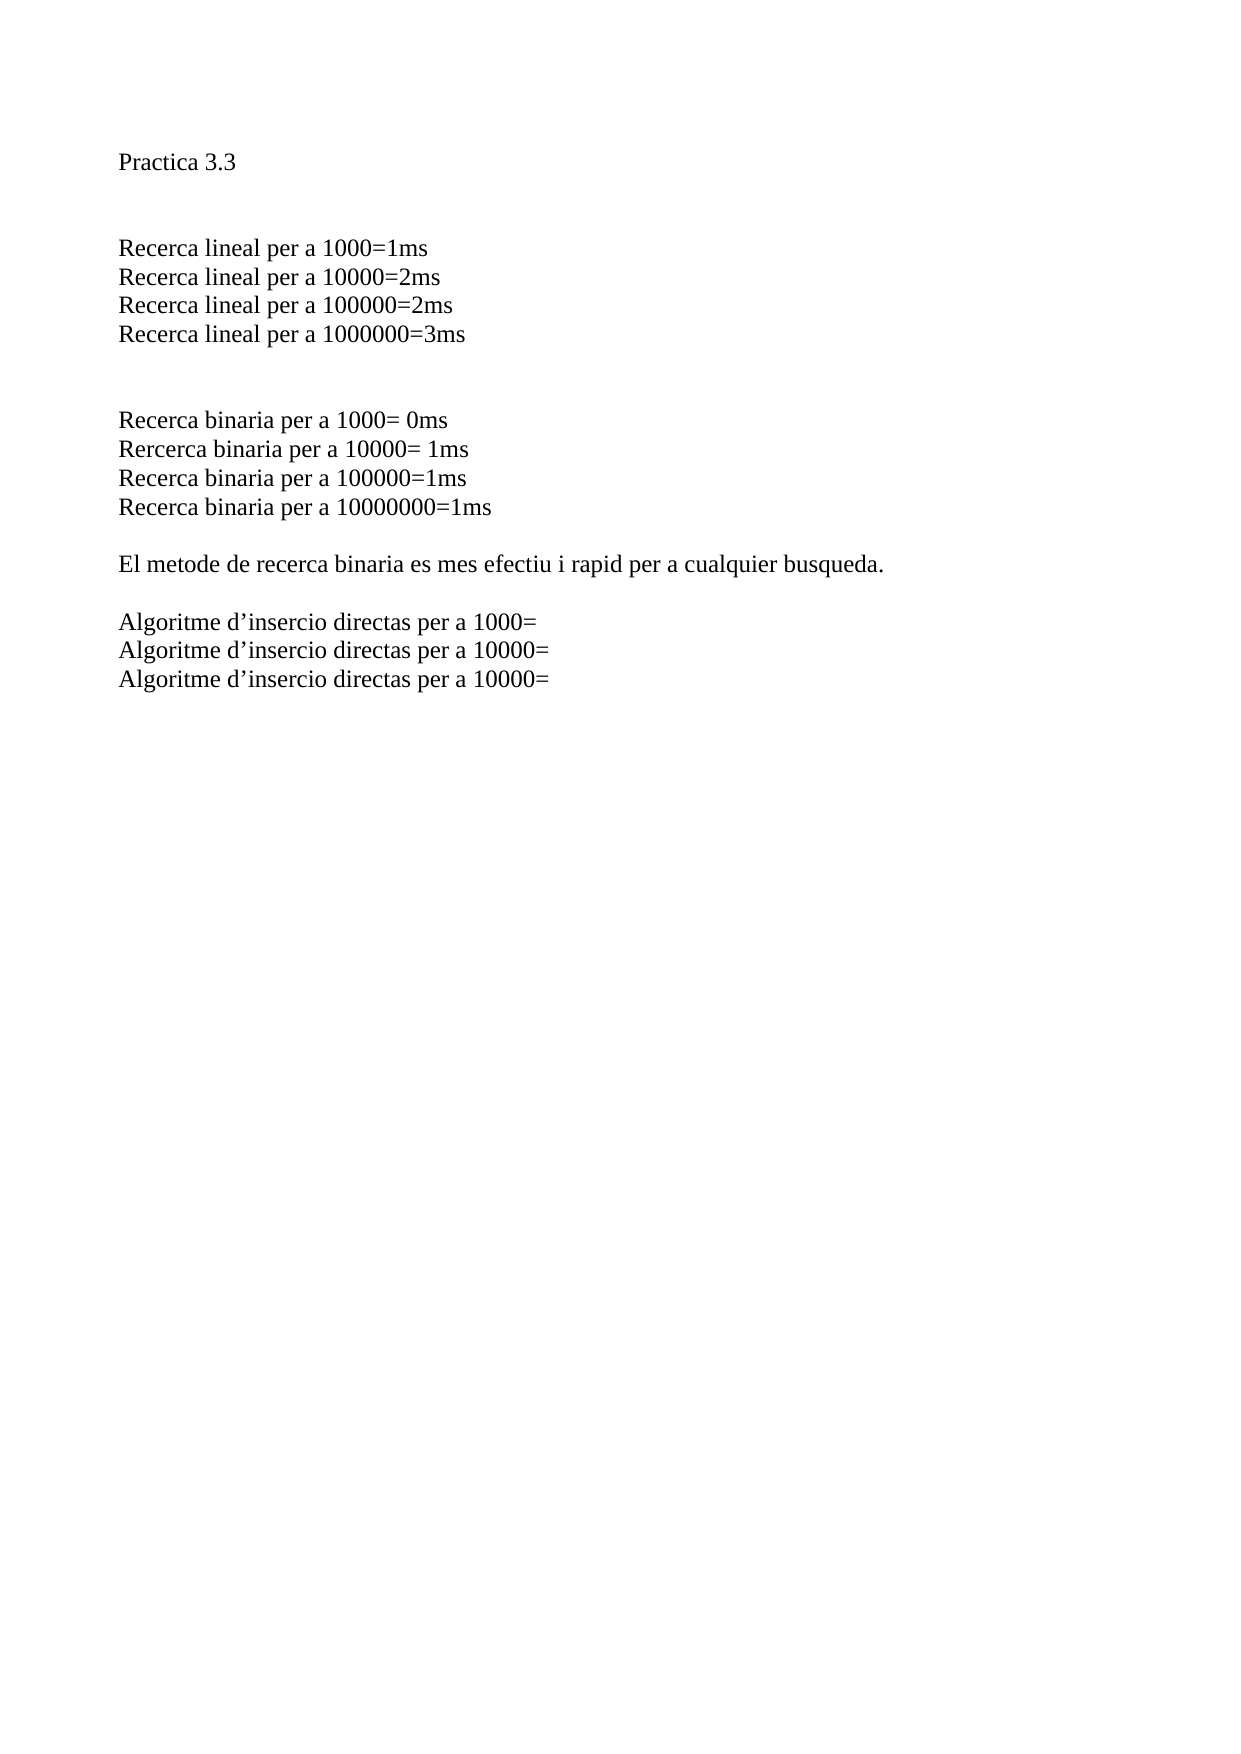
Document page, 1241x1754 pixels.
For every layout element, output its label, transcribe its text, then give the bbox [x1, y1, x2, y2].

text El metode de recerca binaria es mes efectiu i rapid per a cualquier busqueda. [118, 549, 1122, 578]
text Algoritme d’insercio directas per a 10000= [118, 636, 1122, 664]
text Recerca lineal per a 1000000=3ms [118, 319, 1122, 348]
text Recerca binaria per a 1000= 0ms [118, 406, 1122, 434]
text Recerca lineal per a 100000=2ms [118, 291, 1122, 319]
text Recerca lineal per a 1000=1ms [118, 233, 1122, 262]
text Rercerca binaria per a 10000= 1ms [118, 434, 1122, 463]
text Recerca lineal per a 10000=2ms [118, 262, 1122, 291]
text Practica 3.3 [118, 147, 1122, 176]
text Algoritme d’insercio directas per a 1000= [118, 607, 1122, 636]
text Recerca binaria per a 100000=1ms [118, 463, 1122, 492]
text Algoritme d’insercio directas per a 10000= [118, 664, 1122, 693]
text Recerca binaria per a 10000000=1ms [118, 492, 1122, 521]
